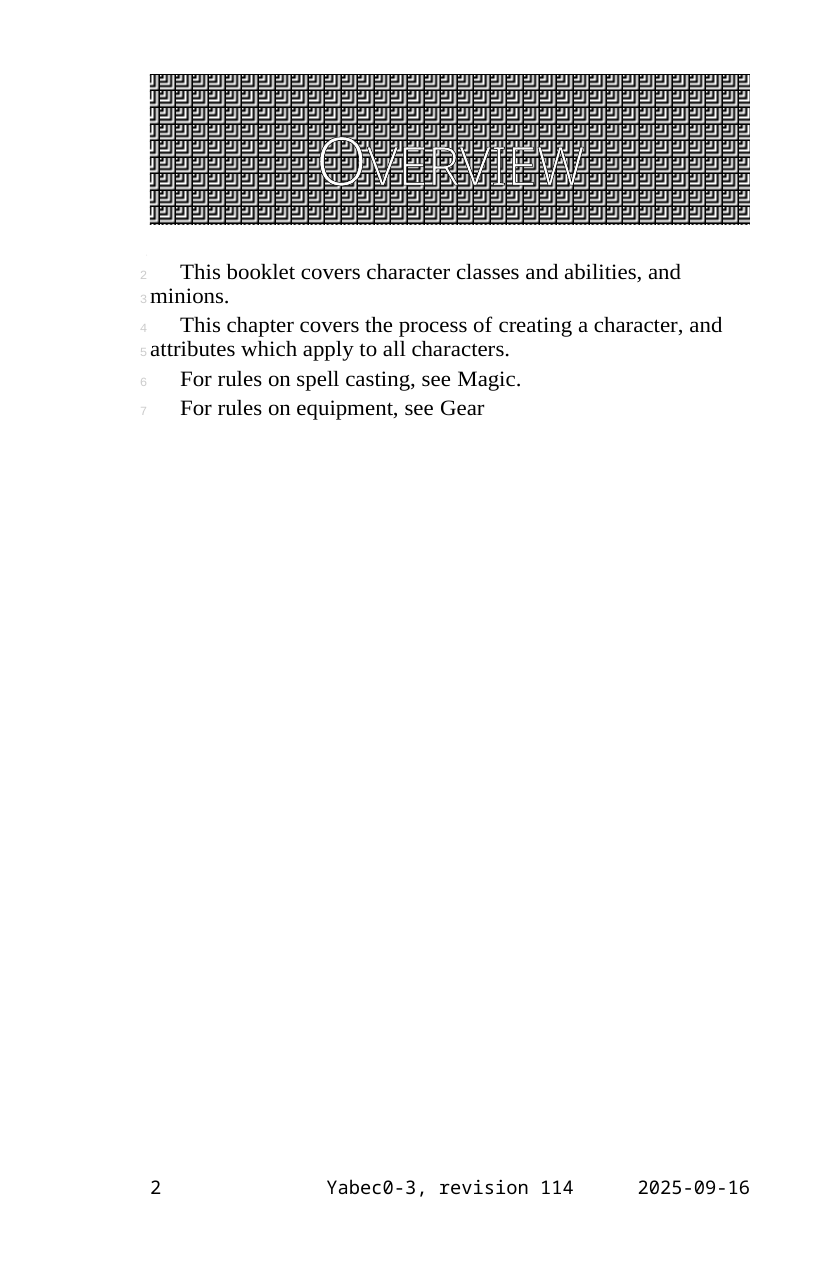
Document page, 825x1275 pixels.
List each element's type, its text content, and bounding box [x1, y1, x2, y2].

text This chapter covers the process of creating a character, and attributes which apply to all characters. [150, 314, 750, 361]
text For rules on spell casting, see Magic. [150, 367, 750, 391]
picture [149, 74, 750, 225]
text This booklet covers character classes and abilities, and minions. [150, 260, 750, 308]
text For rules on equipment, see Gear [150, 397, 750, 421]
